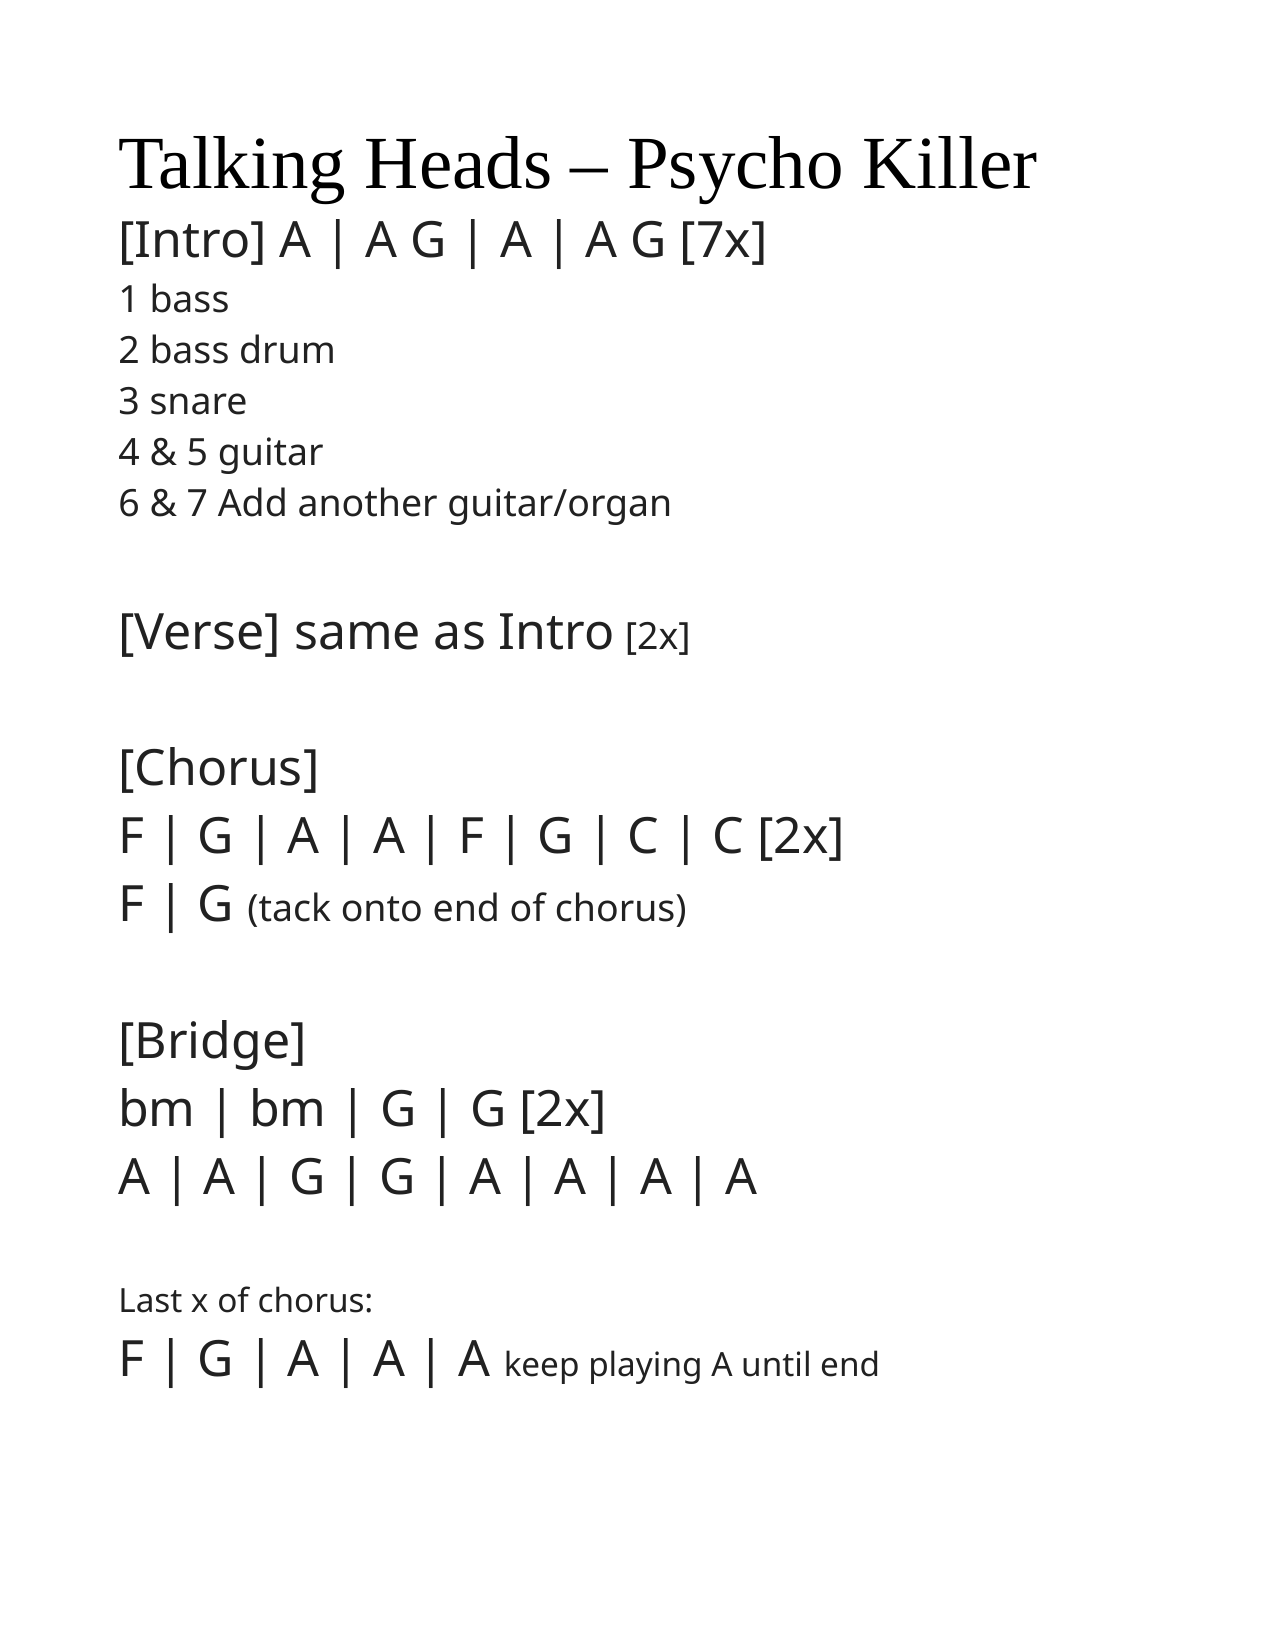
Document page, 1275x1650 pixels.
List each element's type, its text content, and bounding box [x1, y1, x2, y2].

text F | G (tack onto end of chorus) [118, 868, 1157, 936]
text 3 snare [118, 374, 1157, 426]
text Talking Heads – Psycho Killer [118, 118, 1157, 204]
text F | G | A | A | A keep playing A until end [118, 1322, 1157, 1391]
text 4 & 5 guitar [118, 426, 1157, 477]
text [Chorus] [118, 732, 1157, 800]
text bm | bm | G | G [2x] [118, 1073, 1157, 1141]
text 2 bass drum [118, 323, 1157, 374]
text F | G | A | A | F | G | C | C [2x] [118, 800, 1157, 868]
text 1 bass [118, 272, 1157, 323]
text Last x of chorus: [118, 1277, 1157, 1322]
text A | A | G | G | A | A | A | A [118, 1141, 1157, 1209]
text [Intro] A | A G | A | A G [7x] [118, 204, 1157, 272]
text 6 & 7 Add another guitar/organ [118, 477, 1157, 528]
text [Verse] same as Intro [2x] [118, 596, 1157, 664]
text [Bridge] [118, 1004, 1157, 1073]
